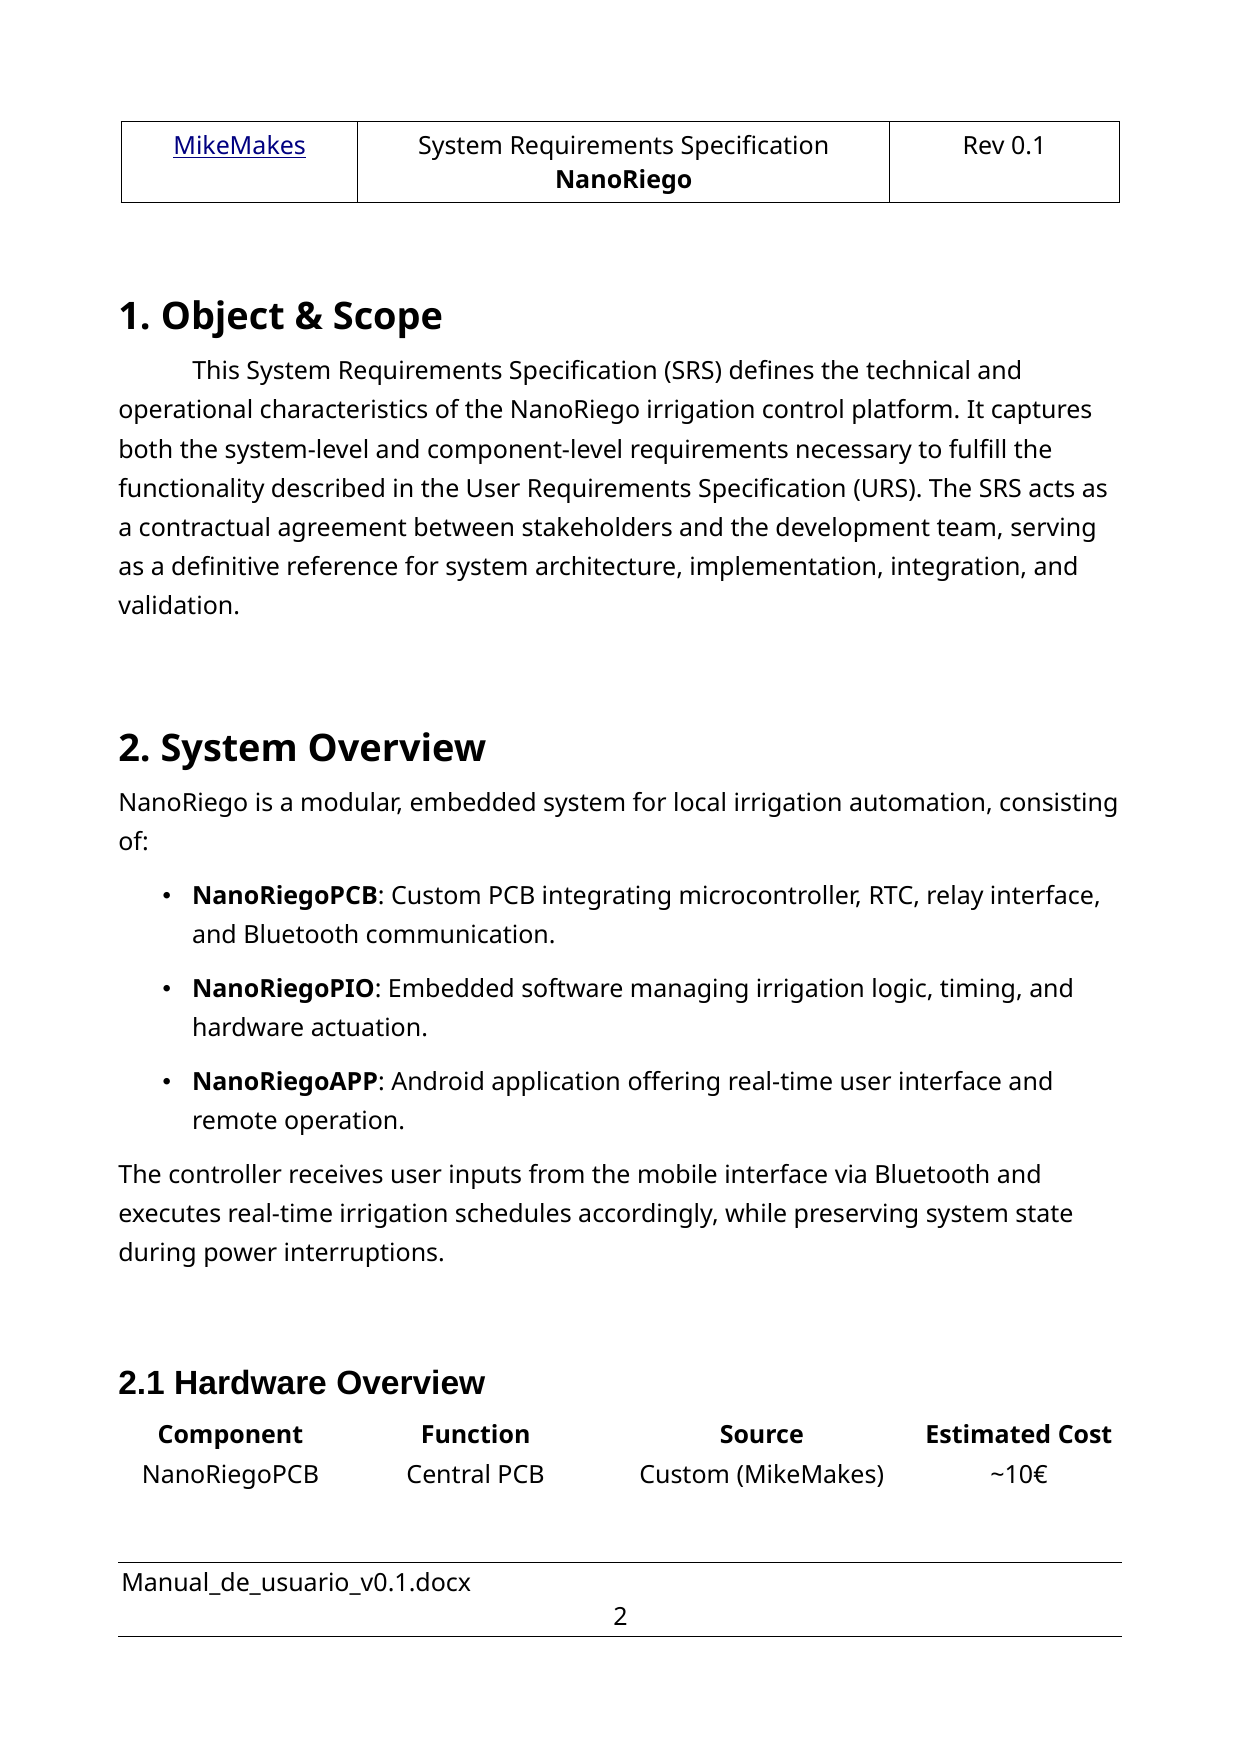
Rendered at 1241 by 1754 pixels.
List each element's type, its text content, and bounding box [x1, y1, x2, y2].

table_header Component [118, 1414, 343, 1454]
table_header Function [343, 1414, 608, 1454]
subtitle 1. Object & Scope [118, 289, 1122, 341]
table_cell Custom (MikeMakes) [608, 1454, 915, 1494]
list NanoRiegoAPP: Android application offering real-time user interface and remote operation. [162, 1063, 1122, 1137]
text NanoRiego is a modular, embedded system for local irrigation automation, consisting of: [118, 785, 1122, 858]
list NanoRiegoPCB: Custom PCB integrating microcontroller, RTC, relay interface, and Bluetooth communication. [162, 878, 1122, 951]
table_cell NanoRiegoPCB [118, 1454, 343, 1494]
subtitle 2.1 Hardware Overview [118, 1363, 1122, 1402]
table_cell Central PCB [343, 1454, 608, 1494]
text This System Requirements Specification (SRS) defines the technical and operational characteristics of the NanoRiego irrigation control platform. It captures both the system-level and component-level requirements necessary to fulfill the functionality described in the User Requirements Specification (URS). The SRS acts as a contractual agreement between stakeholders and the development team, serving as a definitive reference for system architecture, implementation, integration, and validation. [118, 353, 1122, 622]
table_header Estimated Cost [915, 1414, 1122, 1454]
text The controller receives user inputs from the mobile interface via Bluetooth and executes real-time irrigation schedules accordingly, while preserving system state during power interruptions. [118, 1156, 1122, 1269]
list NanoRiegoPIO: Embedded software managing irrigation logic, timing, and hardware actuation. [162, 971, 1122, 1044]
table_cell ~10€ [915, 1454, 1122, 1494]
table_header Source [608, 1414, 915, 1454]
subtitle 2. System Overview [118, 721, 1122, 772]
